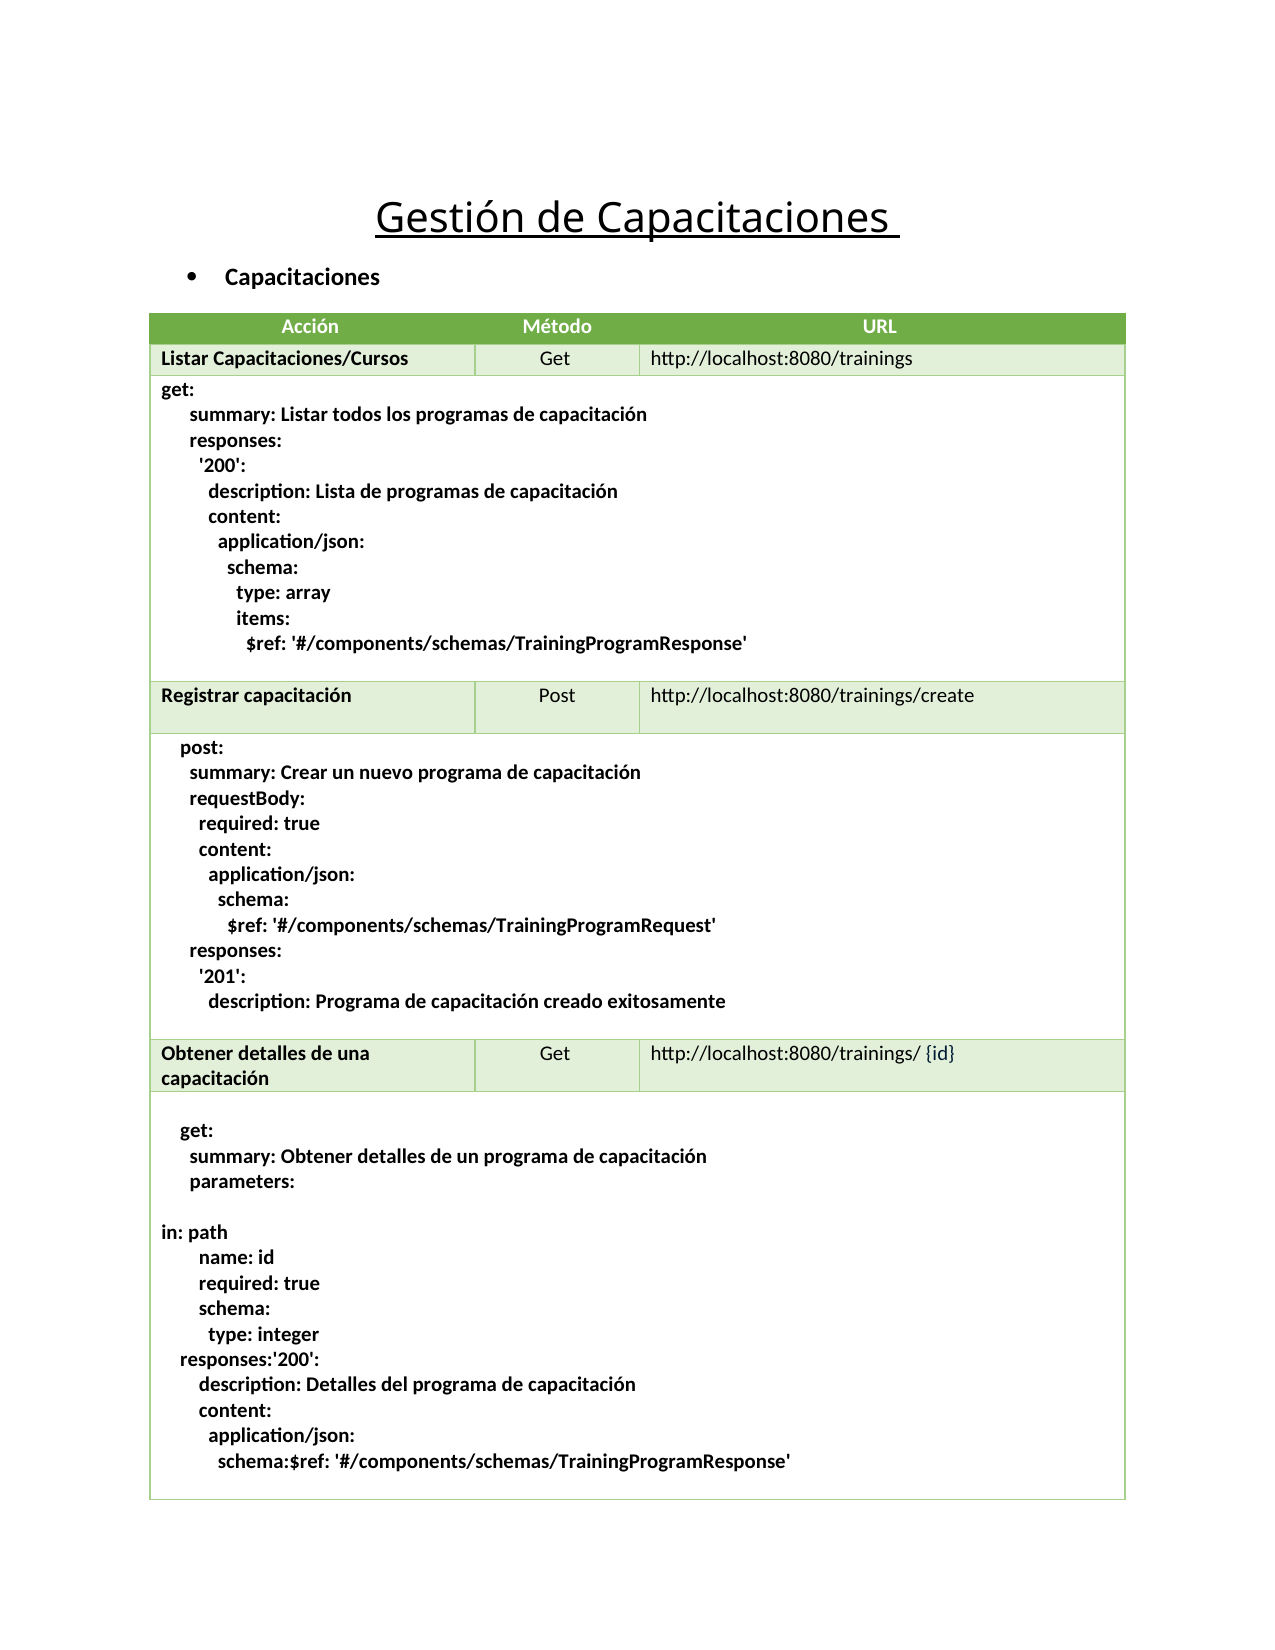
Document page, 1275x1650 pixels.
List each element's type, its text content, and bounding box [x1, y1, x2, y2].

table_cell Post [476, 682, 639, 733]
subtitle Gestión de Capacitaciones [150, 187, 1125, 244]
table_cell Get [476, 1040, 639, 1091]
table_cell post: summary: Crear un nuevo programa de capacitación requestBody: required: true content: application/json: schema: $ref: '#/components/schemas/TrainingProgramRequest' responses: '201': description: Programa de capacitación creado exitosamente [151, 734, 1124, 1039]
table_header Método [475, 314, 639, 344]
table_cell Registrar capacitación [151, 682, 474, 733]
table_cell http://localhost:8080/trainings [640, 345, 1124, 375]
table_cell Get [476, 345, 639, 375]
table_cell http://localhost:8080/trainings/ {id} [640, 1040, 1124, 1091]
table_cell http://localhost:8080/trainings/create [640, 682, 1124, 733]
table_cell Listar Capacitaciones/Cursos [151, 345, 474, 375]
table_cell get: summary: Obtener detalles de un programa de capacitación parameters: in: path name: id required: true schema: type: integer responses:'200': description: Detalles del programa de capacitación content: application/json: schema:$ref: '#/components/schemas/TrainingProgramResponse' [151, 1092, 1124, 1499]
table_header Acción [151, 314, 475, 344]
table_cell Obtener detalles de una capacitación [151, 1040, 474, 1091]
list Capacitaciones [187, 261, 1125, 292]
table_cell get: summary: Listar todos los programas de capacitación responses: '200': description: Lista de programas de capacitación content: application/json: schema: type: array items: $ref: '#/components/schemas/TrainingProgramResponse' [151, 376, 1124, 681]
table_header URL [639, 314, 1124, 344]
